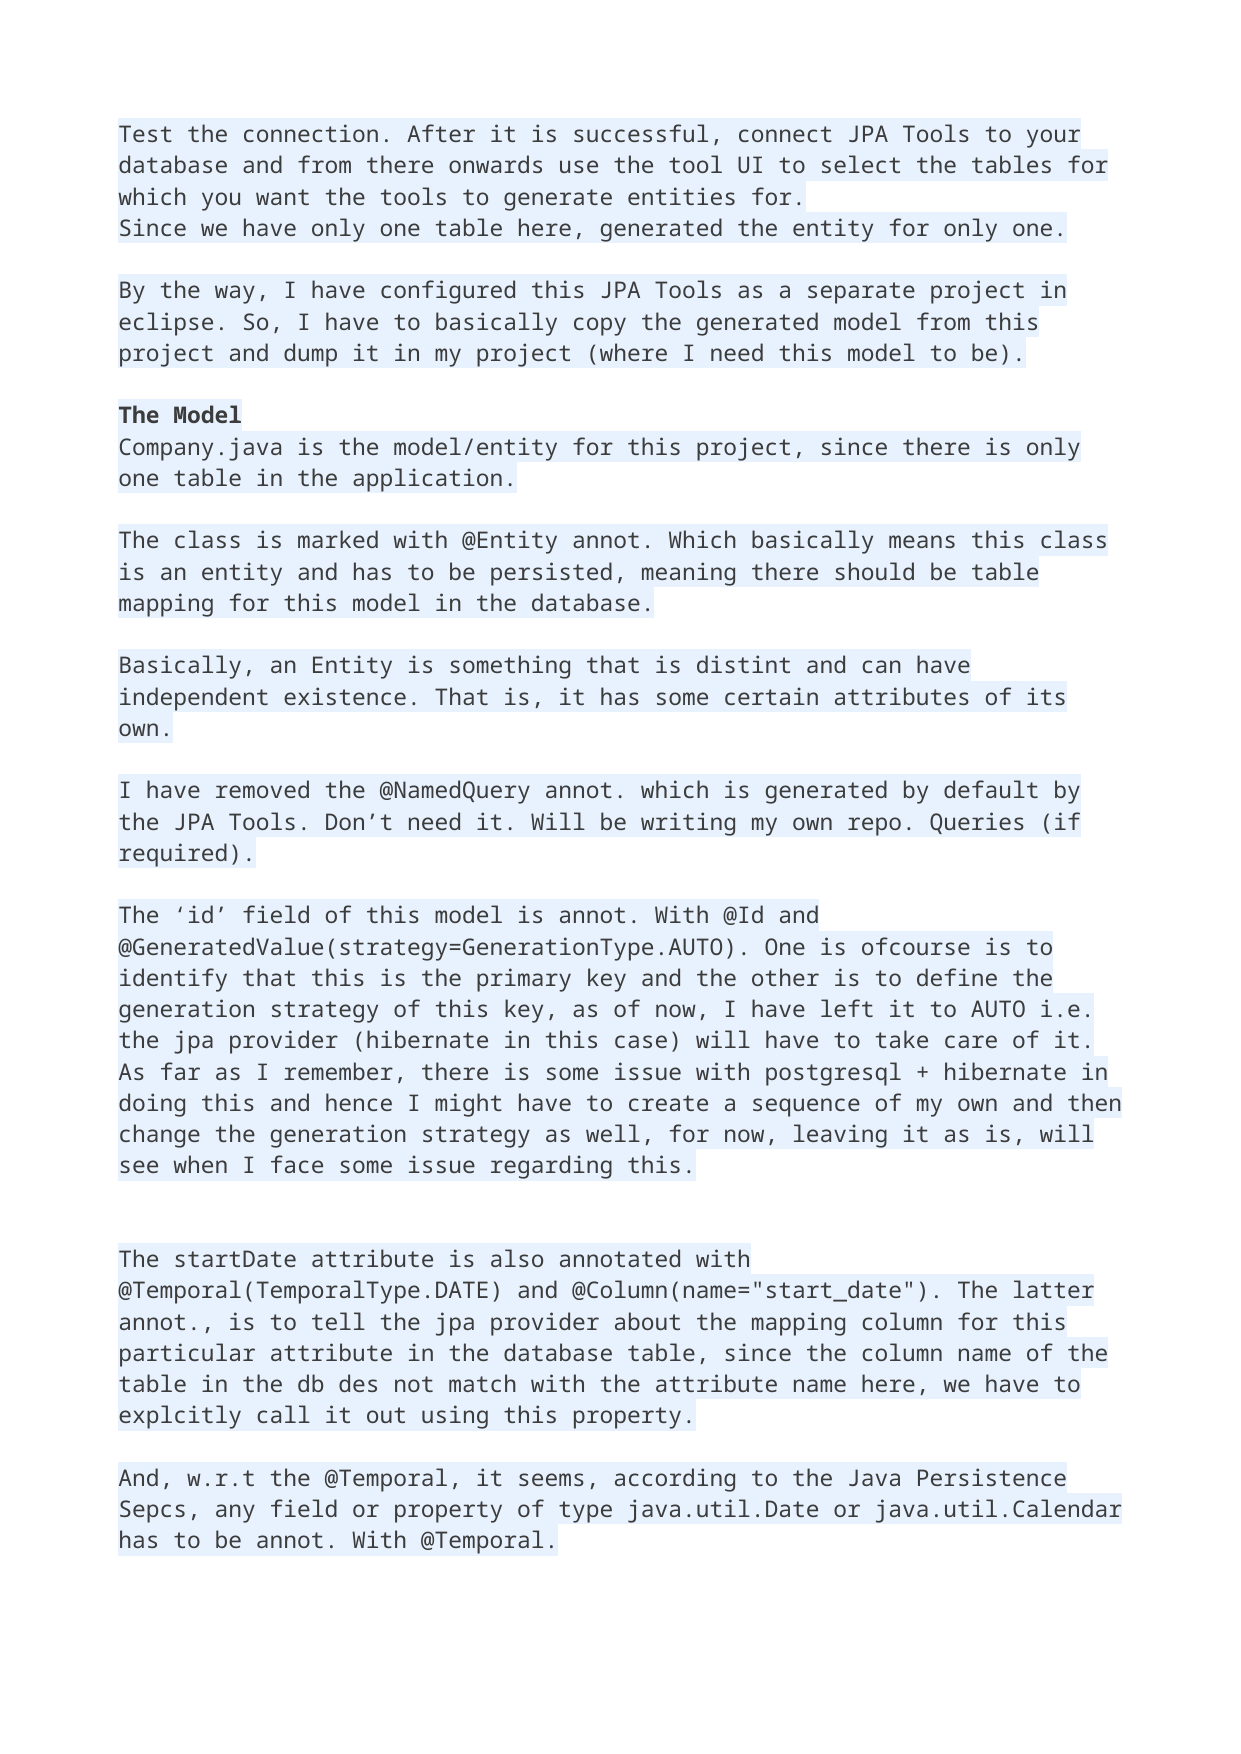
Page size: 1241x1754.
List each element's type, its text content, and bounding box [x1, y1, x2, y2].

text Test the connection. After it is successful, connect JPA Tools to your database and from there onwards use the tool UI to select the tables for which you want the tools to generate entities for. [118, 118, 1122, 212]
text The Model [118, 399, 1122, 431]
text By the way, I have configured this JPA Tools as a separate project in eclipse. So, I have to basically copy the generated model from this project and dump it in my project (where I need this model to be). [118, 274, 1122, 368]
text The ‘id’ field of this model is annot. With @Id and @GeneratedValue(strategy=GenerationType.AUTO). One is ofcourse is to identify that this is the primary key and the other is to define the generation strategy of this key, as of now, I have left it to AUTO i.e. the jpa provider (hibernate in this case) will have to take care of it. As far as I remember, there is some issue with postgresql + hibernate in doing this and hence I might have to create a sequence of my own and then change the generation strategy as well, for now, leaving it as is, will see when I face some issue regarding this. [118, 899, 1122, 1181]
text And, w.r.t the @Temporal, it seems, according to the Java Persistence Sepcs, any field or property of type java.util.Date or java.util.Calendar has to be annot. With @Temporal. [118, 1462, 1122, 1556]
text I have removed the @NamedQuery annot. which is generated by default by the JPA Tools. Don’t need it. Will be writing my own repo. Queries (if required). [118, 774, 1122, 868]
text Since we have only one table here, generated the entity for only one. [118, 212, 1122, 243]
text The class is marked with @Entity annot. Which basically means this class is an entity and has to be persisted, meaning there should be table mapping for this model in the database. [118, 524, 1122, 618]
text Basically, an Entity is something that is distint and can have independent existence. That is, it has some certain attributes of its own. [118, 649, 1122, 743]
text The startDate attribute is also annotated with @Temporal(TemporalType.DATE) and @Column(name="start_date"). The latter annot., is to tell the jpa provider about the mapping column for this particular attribute in the database table, since the column name of the table in the db des not match with the attribute name here, we have to explcitly call it out using this property. [118, 1243, 1122, 1431]
text Company.java is the model/entity for this project, since there is only one table in the application. [118, 431, 1122, 493]
